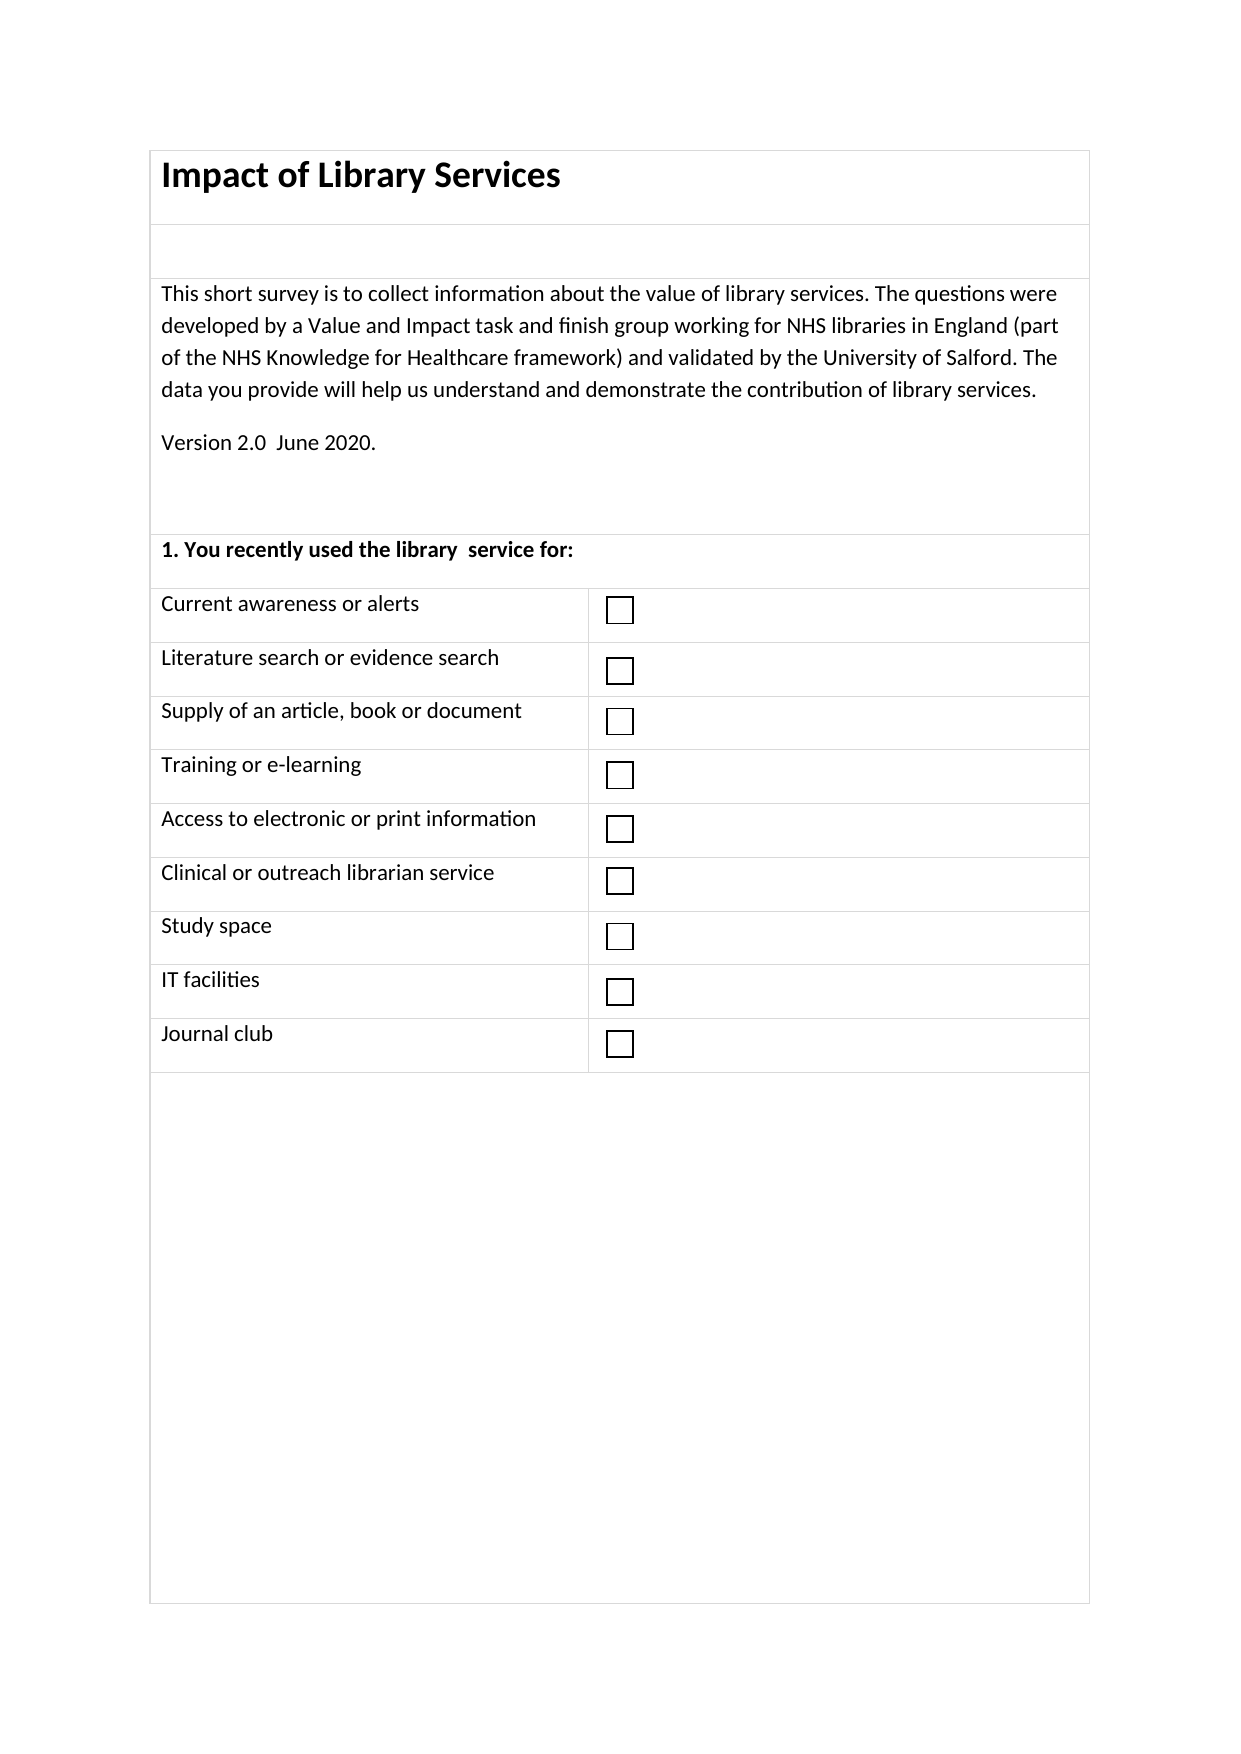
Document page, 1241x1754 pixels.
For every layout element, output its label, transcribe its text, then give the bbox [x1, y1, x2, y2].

table_cell Study space [151, 912, 588, 964]
table_cell [589, 643, 1089, 696]
table_cell Clinical or outreach librarian service [151, 858, 588, 911]
table_cell 1. You recently used the library service for: [151, 535, 1089, 588]
table_cell IT facilities [151, 965, 588, 1018]
table_cell [589, 965, 1089, 1018]
table_cell [589, 589, 1089, 642]
table_cell Current awareness or alerts [151, 589, 588, 642]
table_cell Supply of an article, book or document [151, 697, 588, 749]
table_cell [589, 858, 1089, 911]
table_header Impact of Library Services [151, 151, 1089, 224]
table_cell Literature search or evidence search [151, 643, 588, 696]
table_cell [589, 750, 1089, 803]
table_cell [589, 697, 1089, 749]
table_cell Access to electronic or print information [151, 804, 588, 857]
table_cell Training or e-learning [151, 750, 588, 803]
table_cell [151, 1073, 1089, 1603]
table_cell This short survey is to collect information about the value of library services. The questions were developed by a Value and Impact task and finish group working for NHS libraries in England (part of the NHS Knowledge for Healthcare framework) and validated by the University of Salford. The data you provide will help us understand and demonstrate the contribution of library services. Version 2.0 June 2020. [151, 279, 1089, 534]
table_cell [589, 804, 1089, 857]
table_cell [151, 225, 1089, 278]
table_cell [589, 912, 1089, 964]
table_cell Journal club [151, 1019, 588, 1072]
table_cell [589, 1019, 1089, 1072]
